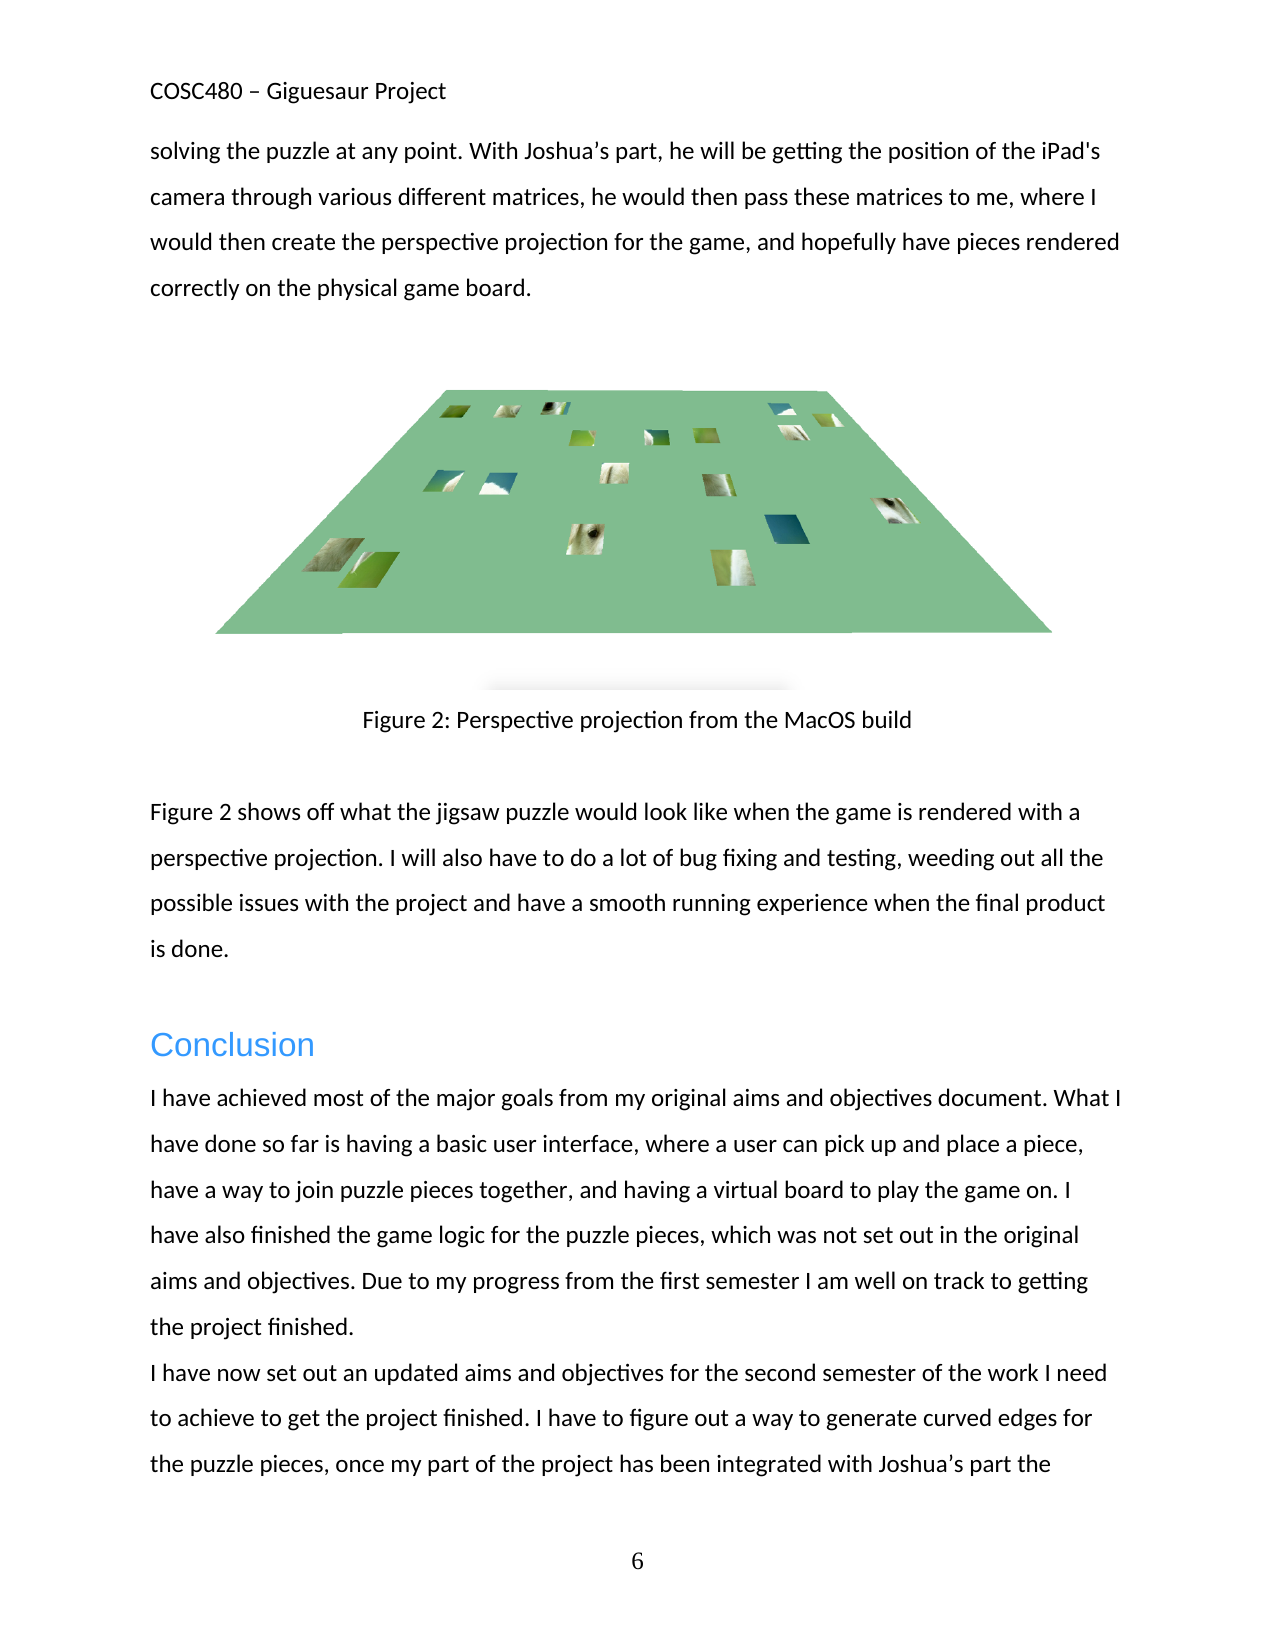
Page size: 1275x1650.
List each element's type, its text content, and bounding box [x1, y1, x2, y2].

text I have achieved most of the major goals from my original aims and objectives document. What I have done so far is having a basic user interface, where a user can pick up and place a piece, have a way to join puzzle pieces together, and having a virtual board to play the game on. I have also finished the game logic for the puzzle pieces, which was not set out in the original aims and objectives. Due to my progress from the first semester I am well on track to getting the project finished. [150, 1082, 1125, 1341]
picture [150, 317, 1125, 690]
text Figure 2: Perspective projection from the MacOS build [150, 690, 1125, 735]
text I have now set out an updated aims and objectives for the second semester of the work I need to achieve to get the project finished. I have to figure out a way to generate curved edges for the puzzle pieces, once my part of the project has been integrated with Joshua’s part the [150, 1357, 1125, 1479]
subtitle Conclusion [150, 1025, 1125, 1063]
text solving the puzzle at any point. With Joshua’s part, he will be getting the position of the iPad's camera through various different matrices, he would then pass these matrices to me, where I would then create the perspective projection for the game, and hopefully have pieces rendered correctly on the physical game board. [150, 135, 1125, 303]
text Figure 2 shows off what the jigsaw puzzle would look like when the game is rendered with a perspective projection. I will also have to do a lot of bug fixing and testing, weeding out all the possible issues with the project and have a smooth running experience when the final product is done. [150, 796, 1125, 964]
